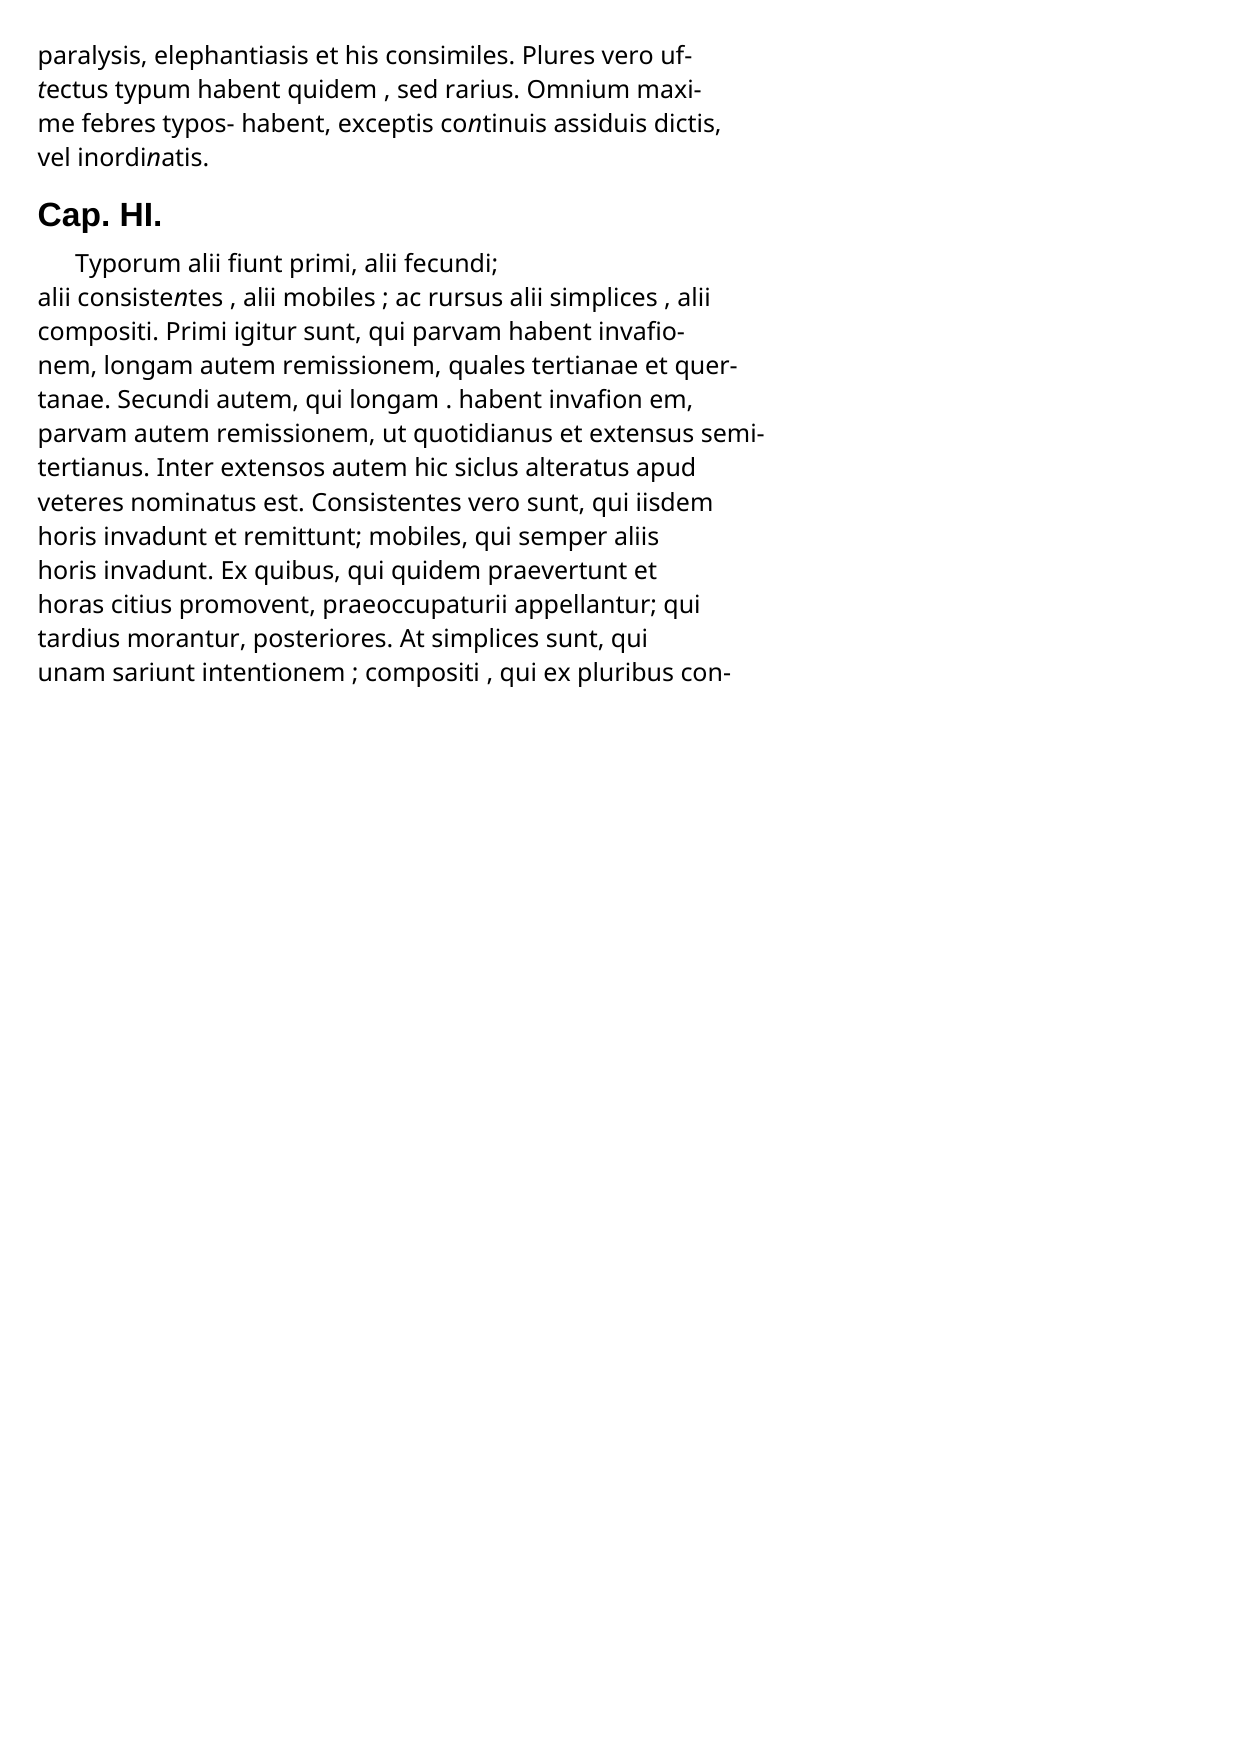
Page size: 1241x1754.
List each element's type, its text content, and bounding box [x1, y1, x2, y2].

subtitle Cap. HI. [37, 194, 1203, 233]
text Typorum alii fiunt primi, alii fecundi; alii consistentes , alii mobiles ; ac rursus alii simplices , alii compositi. Primi igitur sunt, qui parvam habent invafio- nem, longam autem remissionem, quales tertianae et quer- tanae. Secundi autem, qui longam . habent invafion em, parvam autem remissionem, ut quotidianus et extensus semi- tertianus. Inter extensos autem hic siclus alteratus apud veteres nominatus est. Consistentes vero sunt, qui iisdem horis invadunt et remittunt; mobiles, qui semper aliis horis invadunt. Ex quibus, qui quidem praevertunt et horas citius promovent, praeoccupaturii appellantur; qui tardius morantur, posteriores. At simplices sunt, qui unam sariunt intentionem ; compositi , qui ex pluribus con- [37, 246, 1203, 688]
text paralysis, elephantiasis et his consimiles. Plures vero uf- tectus typum habent quidem , sed rarius. Omnium maxi- me febres typos- habent, exceptis continuis assiduis dictis, vel inordinatis. [37, 37, 1203, 174]
